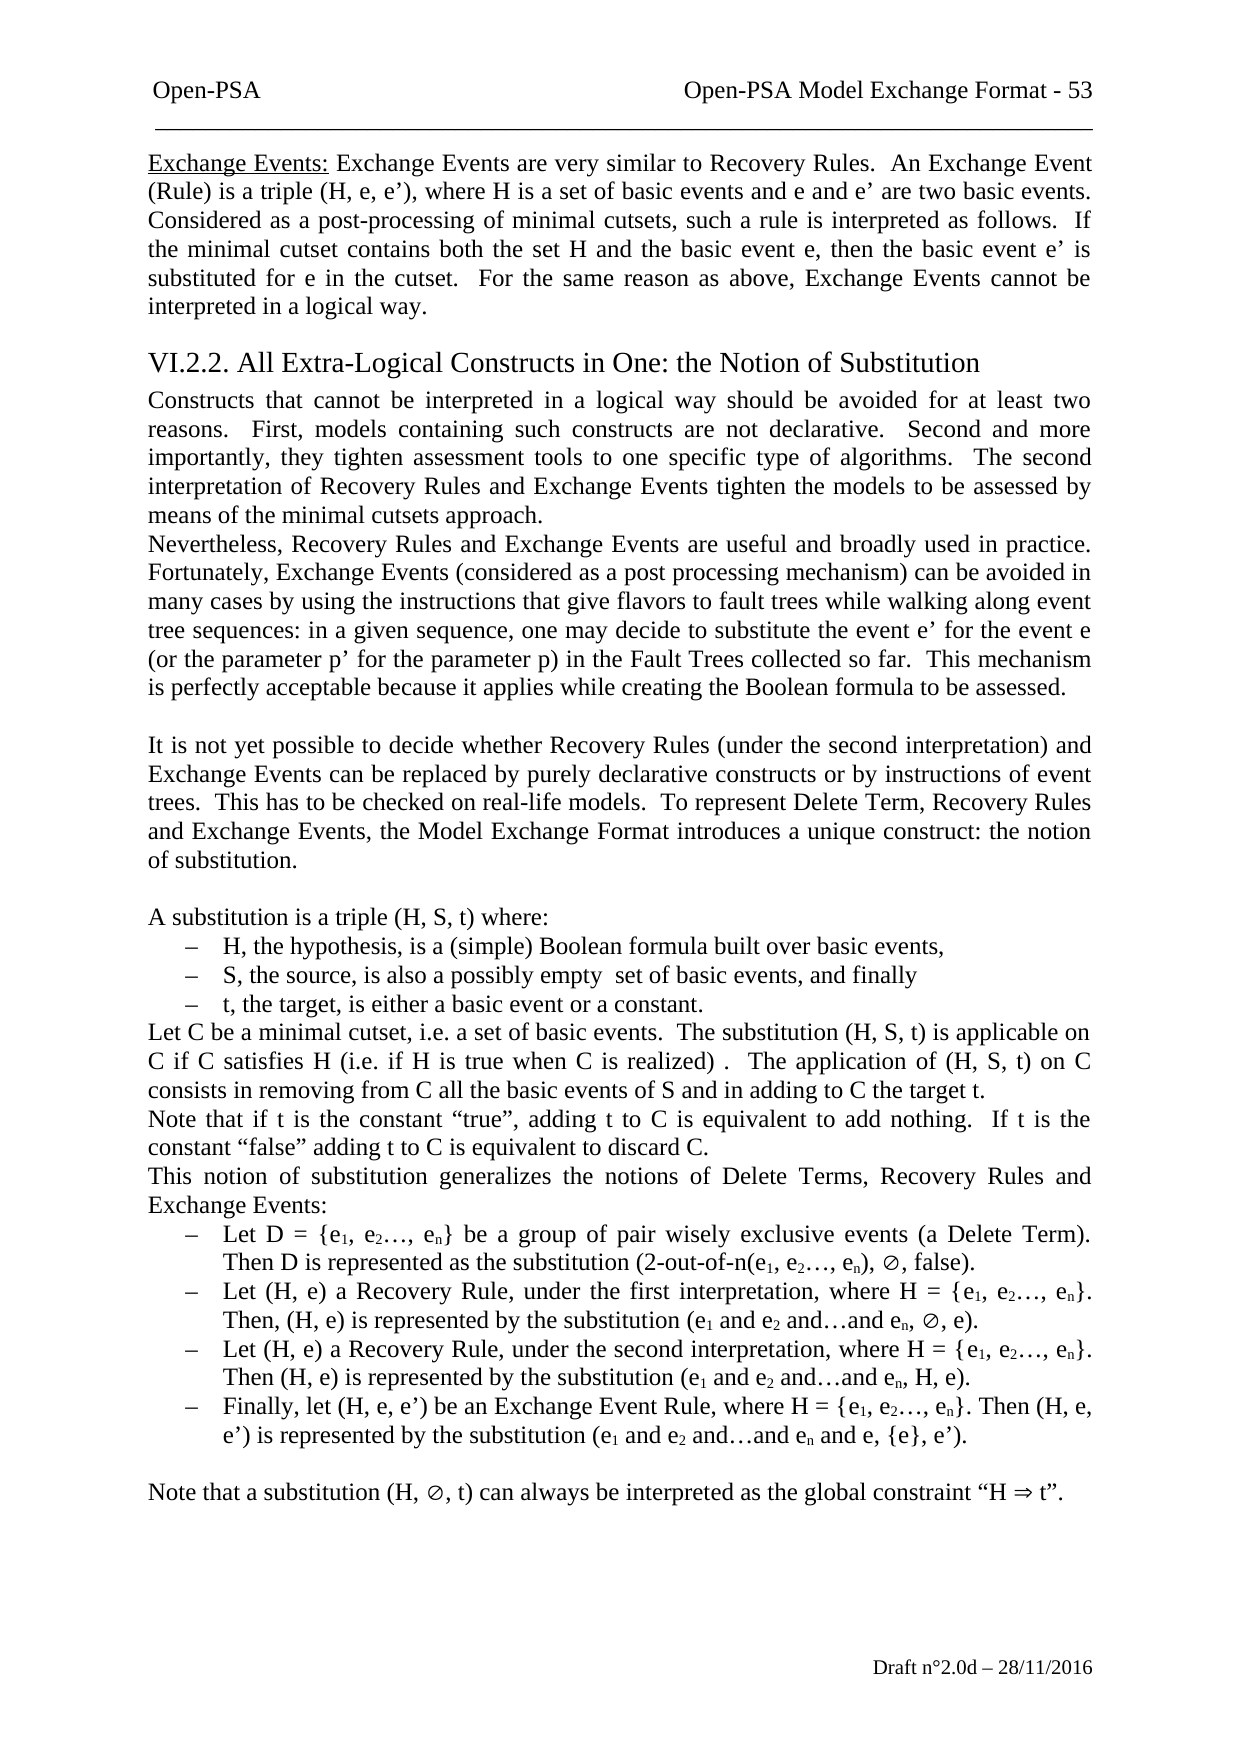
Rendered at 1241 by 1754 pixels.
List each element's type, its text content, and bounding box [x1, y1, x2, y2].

list Let (H, e) a Recovery Rule, under the first interpretation, where H = {e1, e2…, en}. Then, (H, e) is represented by the substitution (e1 and e2 and…and en, , e). [185, 1276, 1093, 1334]
list Let (H, e) a Recovery Rule, under the second interpretation, where H = {e1, e2…, en}. Then (H, e) is represented by the substitution (e1 and e2 and…and en, H, e). [185, 1334, 1093, 1391]
list Finally, let (H, e, e’) be an Exchange Event Rule, where H = {e1, e2…, en}. Then (H, e, e’) is represented by the substitution (e1 and e2 and…and en and e, {e}, e’). [185, 1391, 1093, 1449]
text Let C be a minimal cutset, i.e. a set of basic events. The substitution (H, S, t) is applicable on C if C satisfies H (i.e. if H is true when C is realized) . The application of (H, S, t) on C consists in removing from C all the basic events of S and in adding to C the target t. [148, 1017, 1093, 1104]
text This notion of substitution generalizes the notions of Delete Terms, Recovery Rules and Exchange Events: [148, 1161, 1093, 1219]
list Let D = {e1, e2…, en} be a group of pair wisely exclusive events (a Delete Term). Then D is represented as the substitution (2-out-of-n(e1, e2…, en), , false). [185, 1219, 1093, 1276]
text Nevertheless, Recovery Rules and Exchange Events are useful and broadly used in practice. Fortunately, Exchange Events (considered as a post processing mechanism) can be avoided in many cases by using the instructions that give flavors to fault trees while walking along event tree sequences: in a given sequence, one may decide to substitute the event e’ for the event e (or the parameter p’ for the parameter p) in the Fault Trees collected so far. This mechanism is perfectly acceptable because it applies while creating the Boolean formula to be assessed. [148, 529, 1093, 701]
list S, the source, is also a possibly empty set of basic events, and finally [185, 960, 1093, 989]
text Exchange Events: Exchange Events are very similar to Recovery Rules. An Exchange Event (Rule) is a triple (H, e, e’), where H is a set of basic events and e and e’ are two basic events. Considered as a post-processing of minimal cutsets, such a rule is interpreted as follows. If the minimal cutset contains both the set H and the basic event e, then the basic event e’ is substituted for e in the cutset. For the same reason as above, Exchange Events cannot be interpreted in a logical way. [148, 148, 1093, 320]
text A substitution is a triple (H, S, t) where: [148, 902, 1093, 931]
text Constructs that cannot be interpreted in a logical way should be avoided for at least two reasons. First, models containing such constructs are not declarative. Second and more importantly, they tighten assessment tools to one specific type of algorithms. The second interpretation of Recovery Rules and Exchange Events tighten the models to be assessed by means of the minimal cutsets approach. [148, 385, 1093, 529]
list H, the hypothesis, is a (simple) Boolean formula built over basic events, [185, 931, 1093, 960]
list t, the target, is either a basic event or a constant. [185, 989, 1093, 1017]
text Note that if t is the constant “true”, adding t to C is equivalent to add nothing. If t is the constant “false” adding t to C is equivalent to discard C. [148, 1104, 1093, 1161]
text Note that a substitution (H, , t) can always be interpreted as the global constraint “H  t”. [148, 1477, 1093, 1506]
subtitle All Extra-Logical Constructs in One: the Notion of Substitution [148, 345, 1093, 379]
text It is not yet possible to decide whether Recovery Rules (under the second interpretation) and Exchange Events can be replaced by purely declarative constructs or by instructions of event trees. This has to be checked on real-life models. To represent Delete Term, Recovery Rules and Exchange Events, the Model Exchange Format introduces a unique construct: the notion of substitution. [148, 730, 1093, 874]
